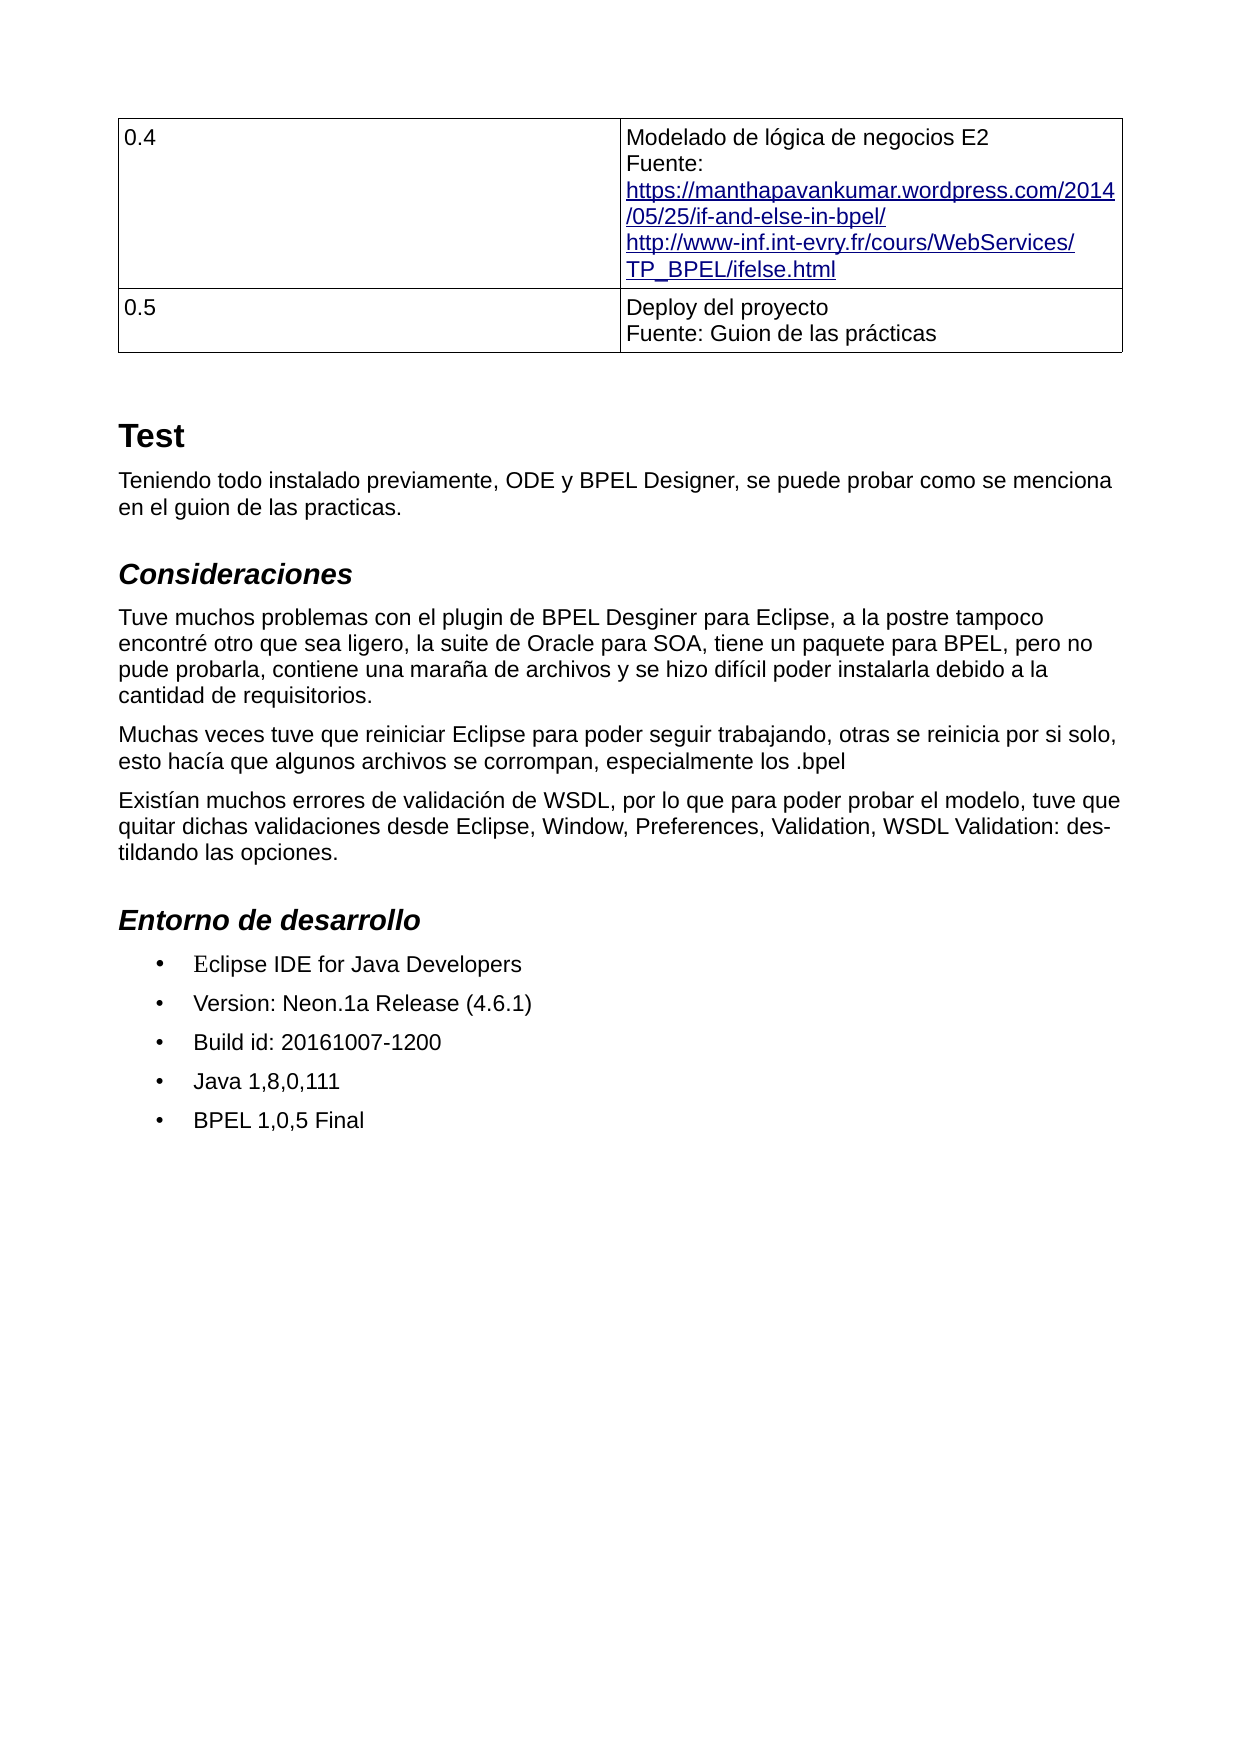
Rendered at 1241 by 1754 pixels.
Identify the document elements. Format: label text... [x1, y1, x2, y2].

subtitle Test [118, 416, 1122, 455]
subtitle Entorno de desarrollo [118, 903, 1122, 937]
text Teniendo todo instalado previamente, ODE y BPEL Designer, se puede probar como se menciona en el guion de las practicas. [118, 467, 1122, 520]
list Eclipse IDE for Java Developers [156, 949, 1122, 978]
list Java 1,8,0,111 [156, 1068, 1122, 1094]
table_cell Deploy del proyecto Fuente: Guion de las prácticas [621, 289, 1122, 352]
list Build id: 20161007-1200 [156, 1029, 1122, 1056]
list Version: Neon.1a Release (4.6.1) [156, 990, 1122, 1017]
table_cell 0.4 [119, 119, 620, 288]
text Muchas veces tuve que reiniciar Eclipse para poder seguir trabajando, otras se reinicia por si solo, esto hacía que algunos archivos se corrompan, especialmente los .bpel [118, 721, 1122, 774]
text Tuve muchos problemas con el plugin de BPEL Desginer para Eclipse, a la postre tampoco encontré otro que sea ligero, la suite de Oracle para SOA, tiene un paquete para BPEL, pero no pude probarla, contiene una maraña de archivos y se hizo difícil poder instalarla debido a la cantidad de requisitorios. [118, 603, 1122, 709]
table_cell Modelado de lógica de negocios E2 Fuente: https://manthapavankumar.wordpress.com/2014/05/25/if-and-else-in-bpel/ http://www-inf.int-evry.fr/cours/WebServices/TP_BPEL/ifelse.html [621, 119, 1122, 288]
table_cell 0.5 [119, 289, 620, 352]
list BPEL 1,0,5 Final [156, 1107, 1122, 1133]
text Existían muchos errores de validación de WSDL, por lo que para poder probar el modelo, tuve que quitar dichas validaciones desde Eclipse, Window, Preferences, Validation, WSDL Validation: des-tildando las opciones. [118, 787, 1122, 866]
subtitle Consideraciones [118, 557, 1122, 591]
